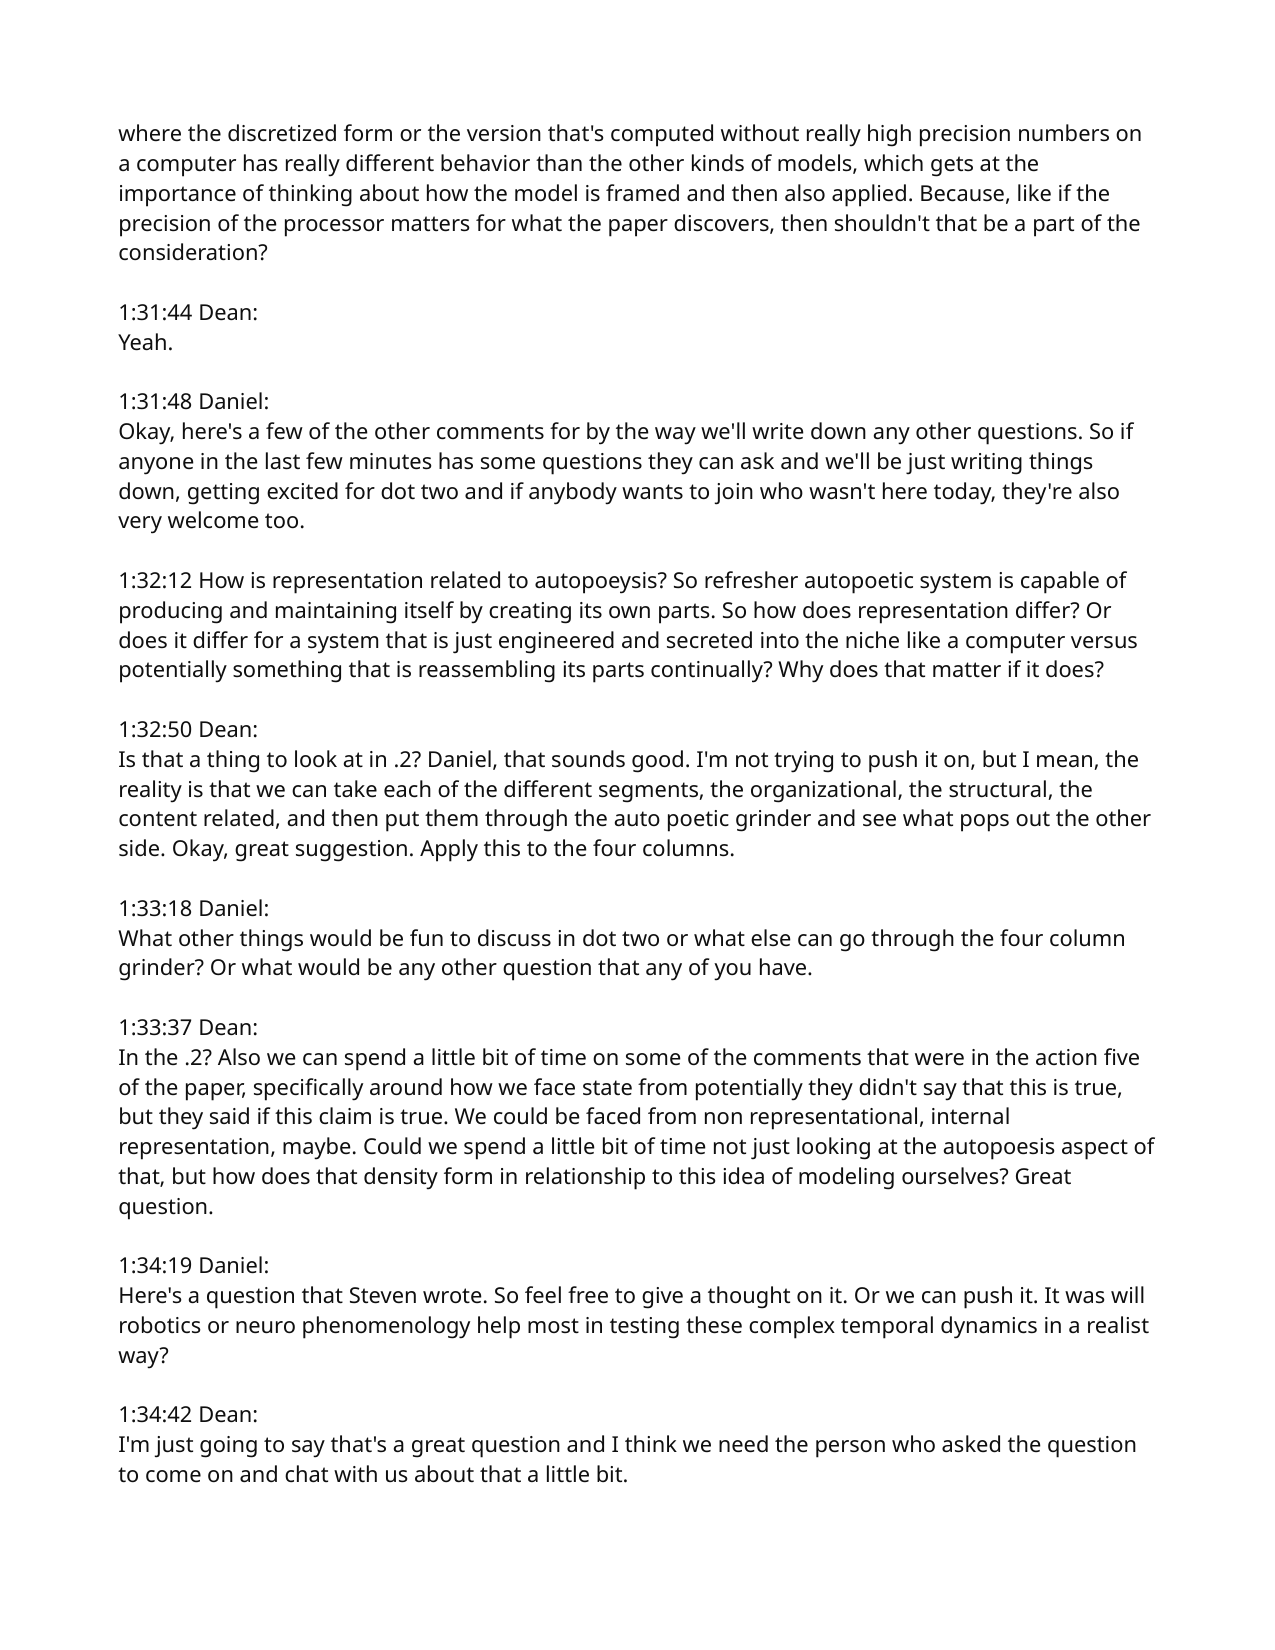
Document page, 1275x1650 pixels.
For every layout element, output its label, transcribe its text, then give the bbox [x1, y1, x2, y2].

text where the discretized form or the version that's computed without really high precision numbers on a computer has really different behavior than the other kinds of models, which gets at the importance of thinking about how the model is framed and then also applied. Because, like if the precision of the processor matters for what the paper discovers, then shouldn't that be a part of the consideration? 1:31:44 Dean: Yeah. 1:31:48 Daniel: Okay, here's a few of the other comments for by the way we'll write down any other questions. So if anyone in the last few minutes has some questions they can ask and we'll be just writing things down, getting excited for dot two and if anybody wants to join who wasn't here today, they're also very welcome too. 1:32:12 How is representation related to autopoeysis? So refresher autopoetic system is capable of producing and maintaining itself by creating its own parts. So how does representation differ? Or does it differ for a system that is just engineered and secreted into the niche like a computer versus potentially something that is reassembling its parts continually? Why does that matter if it does? 1:32:50 Dean: Is that a thing to look at in .2? Daniel, that sounds good. I'm not trying to push it on, but I mean, the reality is that we can take each of the different segments, the organizational, the structural, the content related, and then put them through the auto poetic grinder and see what pops out the other side. Okay, great suggestion. Apply this to the four columns. 1:33:18 Daniel: What other things would be fun to discuss in dot two or what else can go through the four column grinder? Or what would be any other question that any of you have. 1:33:37 Dean: In the .2? Also we can spend a little bit of time on some of the comments that were in the action five of the paper, specifically around how we face state from potentially they didn't say that this is true, but they said if this claim is true. We could be faced from non representational, internal representation, maybe. Could we spend a little bit of time not just looking at the autopoesis aspect of that, but how does that density form in relationship to this idea of modeling ourselves? Great question. 1:34:19 Daniel: Here's a question that Steven wrote. So feel free to give a thought on it. Or we can push it. It was will robotics or neuro phenomenology help most in testing these complex temporal dynamics in a realist way? 1:34:42 Dean: I'm just going to say that's a great question and I think we need the person who asked the question to come on and chat with us about that a little bit. [118, 118, 1157, 1518]
